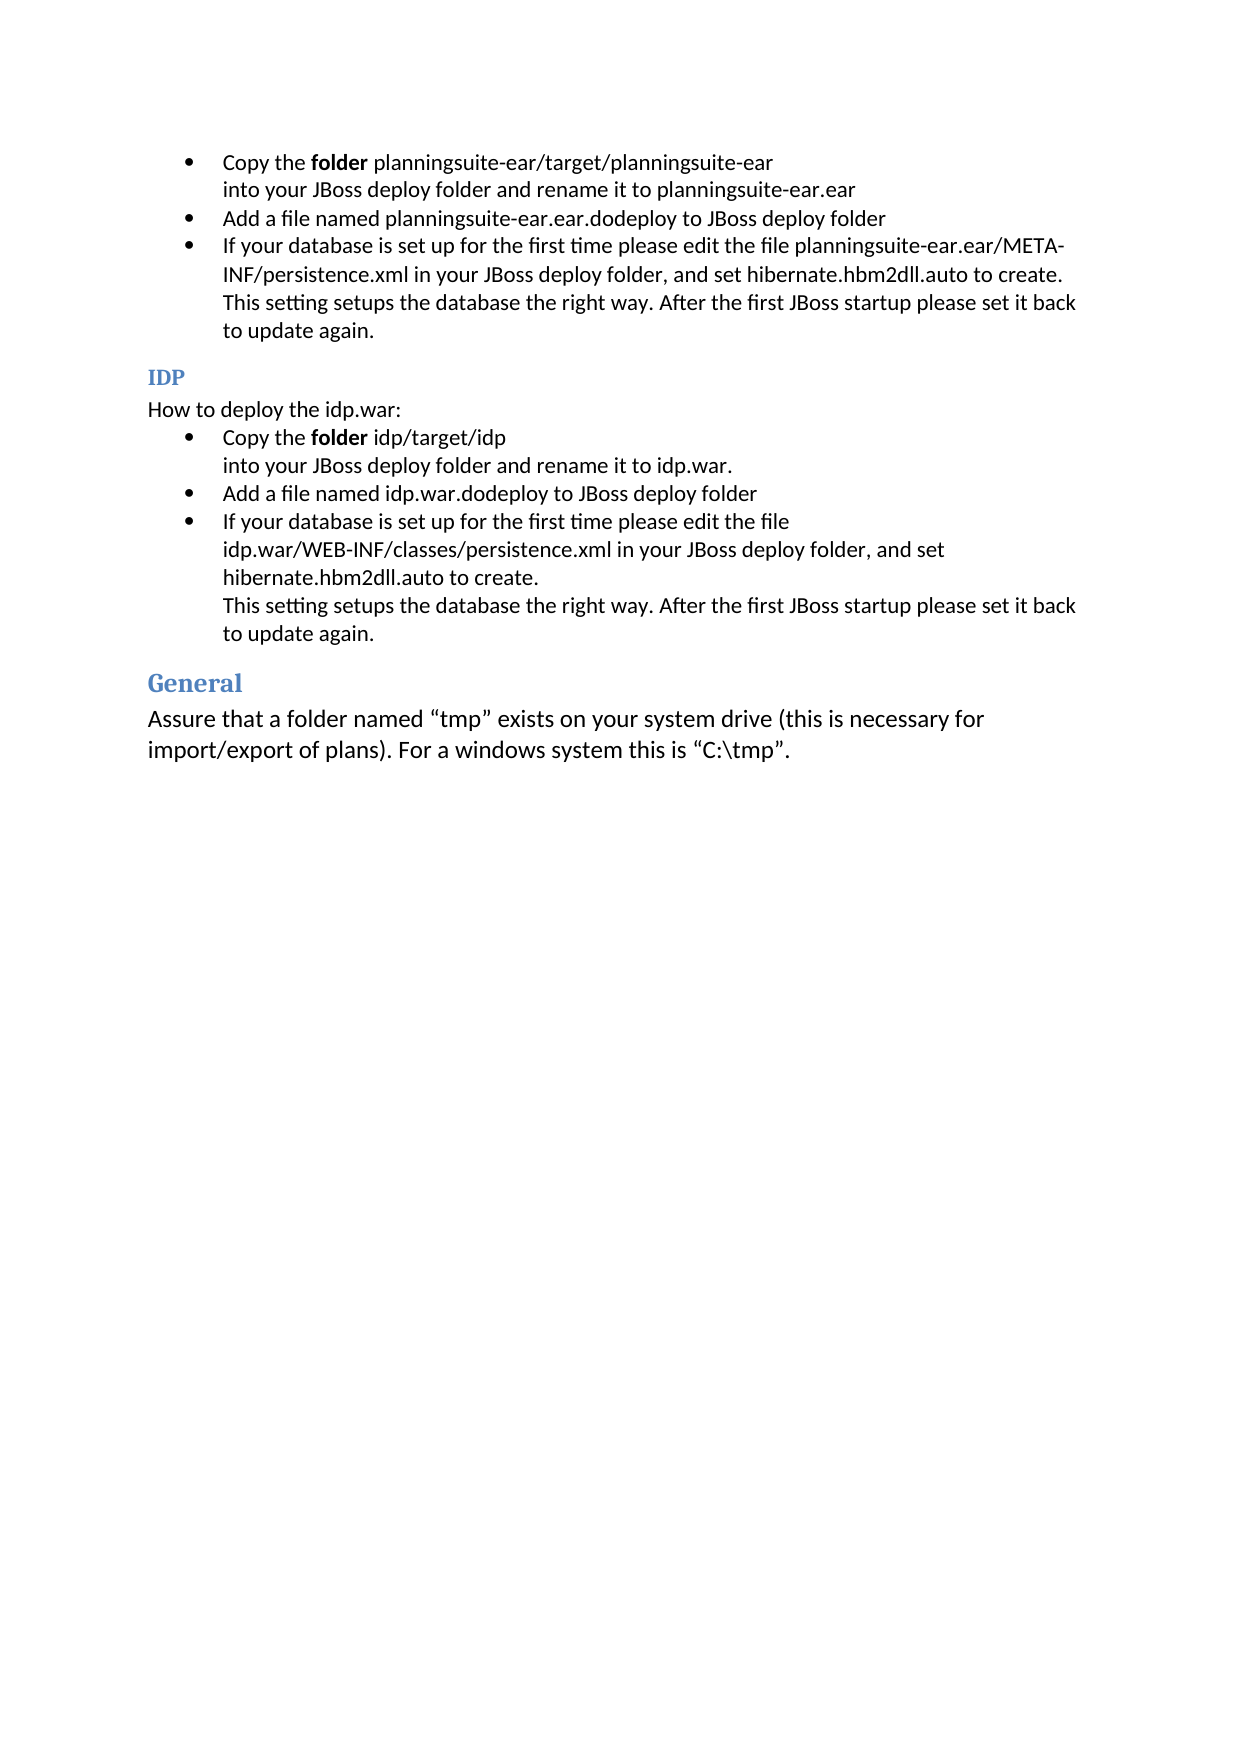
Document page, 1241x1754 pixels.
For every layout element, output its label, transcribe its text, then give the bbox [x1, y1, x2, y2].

list If your database is set up for the first time please edit the file idp.war/WEB-INF/classes/persistence.xml in your JBoss deploy folder, and set hibernate.hbm2dll.auto to create. This setting setups the database the right way. After the first JBoss startup please set it back to update again. [185, 507, 1093, 647]
subtitle General [148, 668, 1093, 699]
list Add a file named idp.war.dodeploy to JBoss deploy folder [185, 479, 1093, 507]
subtitle IDP [148, 364, 1093, 391]
text Assure that a folder named “tmp” exists on your system drive (this is necessary for import/export of plans). For a windows system this is “C:\tmp”. [148, 703, 1093, 764]
list Copy the folder idp/target/idp into your JBoss deploy folder and rename it to idp.war. [185, 423, 1093, 479]
list If your database is set up for the first time please edit the file planningsuite-ear.ear/META-INF/persistence.xml in your JBoss deploy folder, and set hibernate.hbm2dll.auto to create. This setting setups the database the right way. After the first JBoss startup please set it back to update again. [185, 232, 1093, 344]
text How to deploy the idp.war: [148, 395, 1093, 423]
list Add a file named planningsuite-ear.ear.dodeploy to JBoss deploy folder [185, 204, 1093, 232]
list Copy the folder planningsuite-ear/target/planningsuite-ear into your JBoss deploy folder and rename it to planningsuite-ear.ear [185, 148, 1093, 204]
